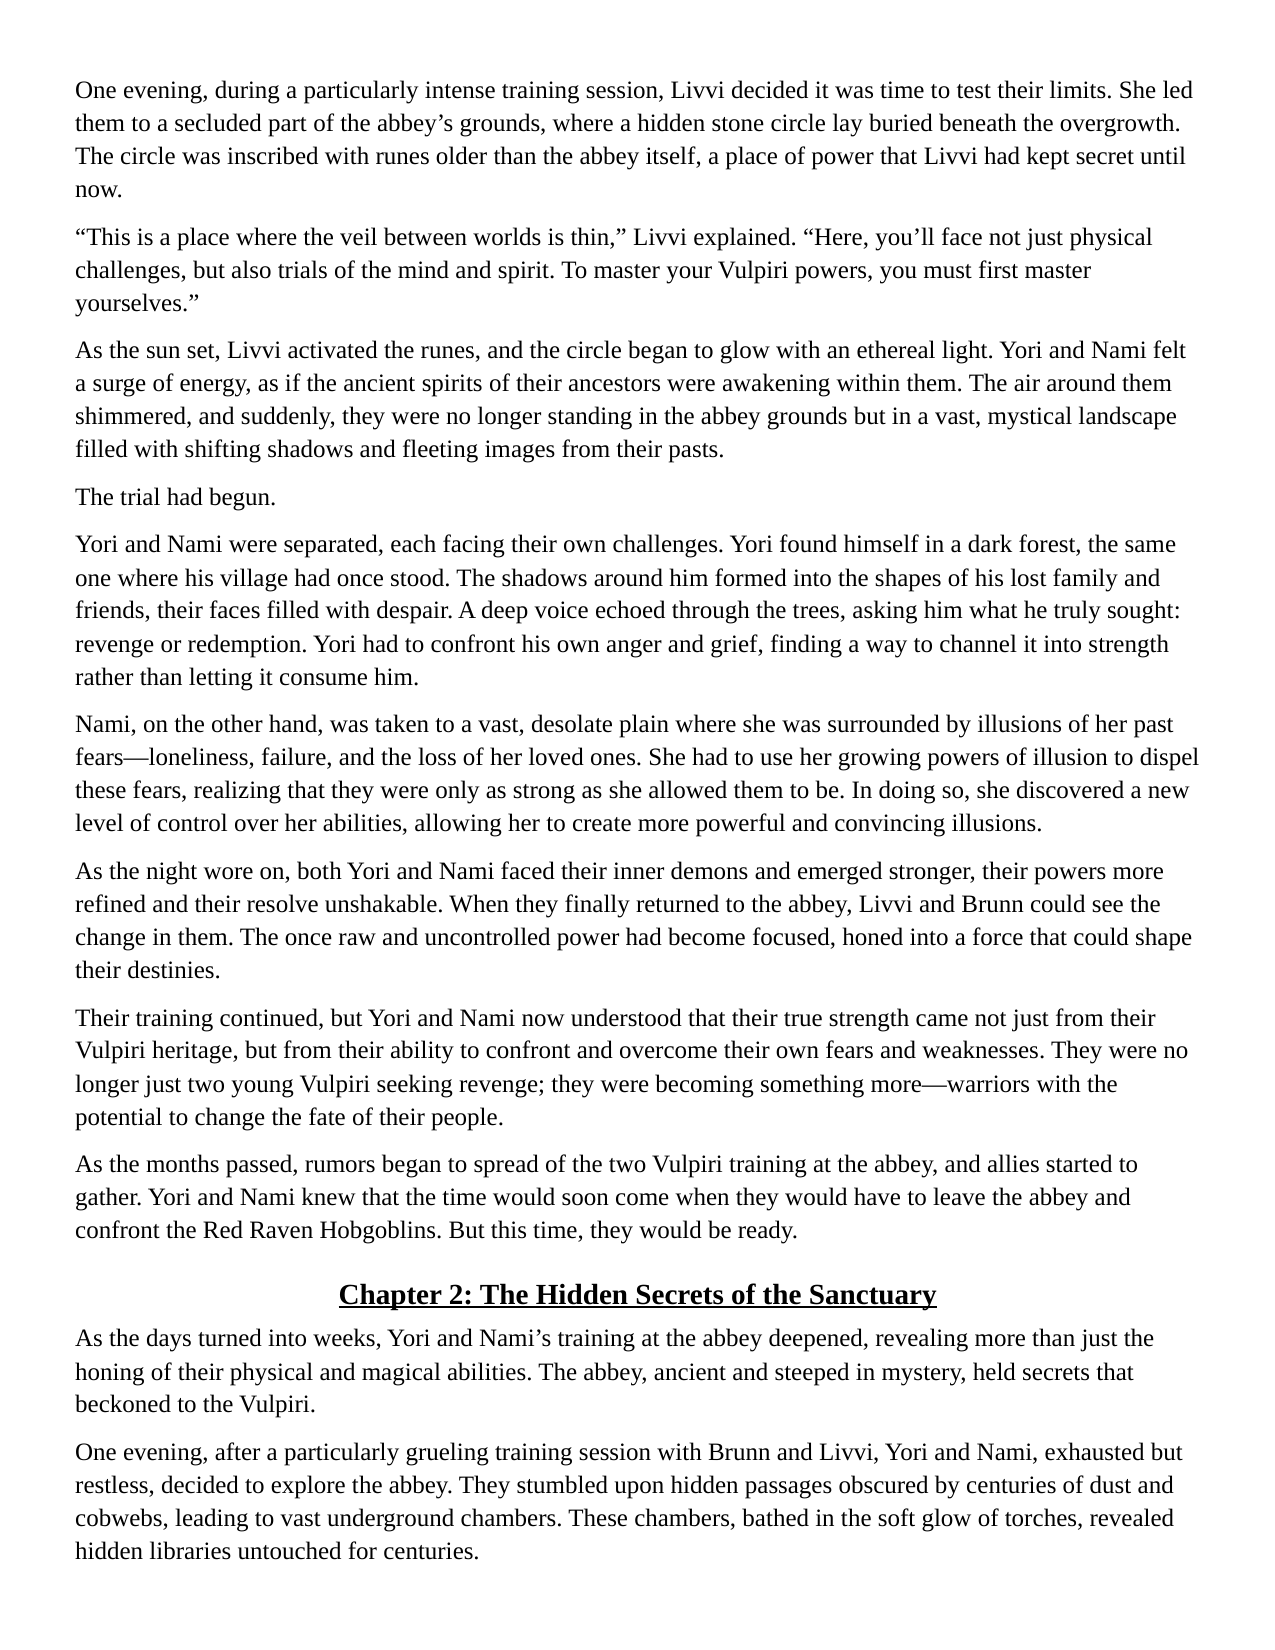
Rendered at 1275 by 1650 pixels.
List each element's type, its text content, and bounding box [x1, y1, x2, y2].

text As the sun set, Livvi activated the runes, and the circle began to glow with an ethereal light. Yori and Nami felt a surge of energy, as if the ancient spirits of their ancestors were awakening within them. The air around them shimmered, and suddenly, they were no longer standing in the abbey grounds but in a vast, mystical landscape filled with shifting shadows and fleeting images from their pasts. [75, 335, 1200, 463]
text Yori and Nami were separated, each facing their own challenges. Yori found himself in a dark forest, the same one where his village had once stood. The shadows around him formed into the shapes of his lost family and friends, their faces filled with despair. A deep voice echoed through the trees, asking him what he truly sought: revenge or redemption. Yori had to confront his own anger and grief, finding a way to channel it into strength rather than letting it consume him. [75, 529, 1200, 690]
text Nami, on the other hand, was taken to a vast, desolate plain where she was surrounded by illusions of her past fears—loneliness, failure, and the loss of her loved ones. She had to use her growing powers of illusion to dispel these fears, realizing that they were only as strong as she allowed them to be. In doing so, she discovered a new level of control over her abilities, allowing her to create more powerful and convincing illusions. [75, 709, 1200, 837]
text As the days turned into weeks, Yori and Nami’s training at the abbey deepened, revealing more than just the honing of their physical and magical abilities. The abbey, ancient and steeped in mystery, held secrets that beckoned to the Vulpiri. [75, 1323, 1200, 1418]
text As the months passed, rumors began to spread of the two Vulpiri training at the abbey, and allies started to gather. Yori and Nami knew that the time would soon come when they would have to leave the abbey and confront the Red Raven Hobgoblins. But this time, they would be ready. [75, 1149, 1200, 1244]
text The trial had begun. [75, 482, 1200, 511]
subtitle Chapter 2: The Hidden Secrets of the Sanctuary [75, 1277, 1200, 1311]
text Their training continued, but Yori and Nami now understood that their true strength came not just from their Vulpiri heritage, but from their ability to confront and overcome their own fears and weaknesses. They were no longer just two young Vulpiri seeking revenge; they were becoming something more—warriors with the potential to change the fate of their people. [75, 1003, 1200, 1130]
text One evening, after a particularly grueling training session with Brunn and Livvi, Yori and Nami, exhausted but restless, decided to explore the abbey. They stumbled upon hidden passages obscured by centuries of dust and cobwebs, leading to vast underground chambers. These chambers, bathed in the soft glow of torches, revealed hidden libraries untouched for centuries. [75, 1437, 1200, 1565]
text One evening, during a particularly intense training session, Livvi decided it was time to test their limits. She led them to a secluded part of the abbey’s grounds, where a hidden stone circle lay buried beneath the overgrowth. The circle was inscribed with runes older than the abbey itself, a place of power that Livvi had kept secret until now. [75, 75, 1200, 203]
text “This is a place where the veil between worlds is thin,” Livvi explained. “Here, you’ll face not just physical challenges, but also trials of the mind and spirit. To master your Vulpiri powers, you must first master yourselves.” [75, 222, 1200, 316]
text As the night wore on, both Yori and Nami faced their inner demons and emerged stronger, their powers more refined and their resolve unshakable. When they finally returned to the abbey, Livvi and Brunn could see the change in them. The once raw and uncontrolled power had become focused, honed into a force that could shape their destinies. [75, 856, 1200, 984]
